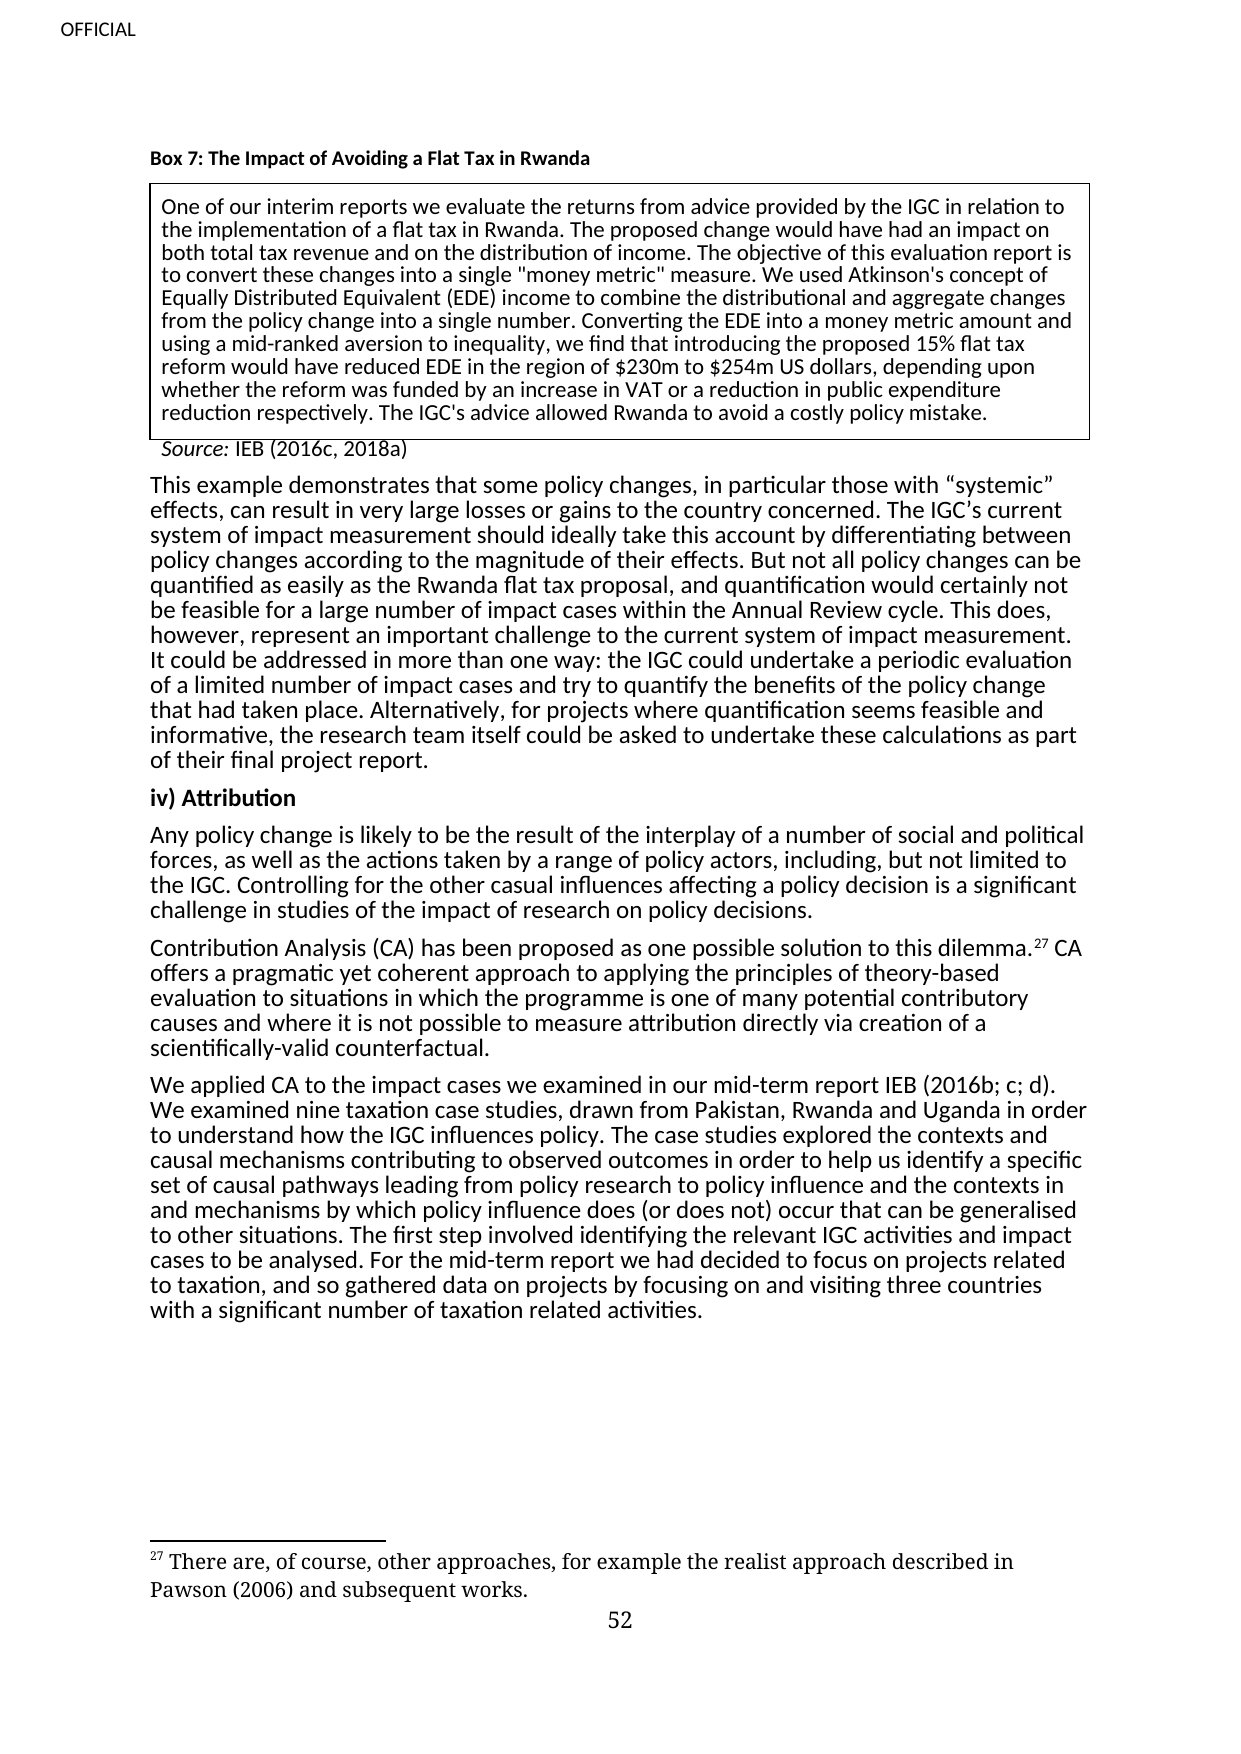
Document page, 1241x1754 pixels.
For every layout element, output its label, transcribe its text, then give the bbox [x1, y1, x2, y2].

text Any policy change is likely to be the result of the interplay of a number of social and political forces, as well as the actions taken by a range of policy actors, including, but not limited to the IGC. Controlling for the other casual influences affecting a policy decision is a significant challenge in studies of the impact of research on policy decisions. [150, 825, 1090, 925]
text iv) Attribution [150, 787, 1090, 812]
text Box 7: The Impact of Avoiding a Flat Tax in Rwanda [150, 150, 1090, 171]
text We applied CA to the impact cases we examined in our mid-term report IEB (2016b; c; d). We examined nine taxation case studies, drawn from Pakistan, Rwanda and Uganda in order to understand how the IGC influences policy. The case studies explored the contexts and causal mechanisms contributing to observed outcomes in order to help us identify a specific set of causal pathways leading from policy research to policy influence and the contexts in and mechanisms by which policy influence does (or does not) occur that can be generalised to other situations. The first step involved identifying the relevant IGC activities and impact cases to be analysed. For the mid-term report we had decided to focus on projects related to taxation, and so gathered data on projects by focusing on and visiting three countries with a significant number of taxation related activities. [150, 1075, 1090, 1325]
table_cell Source: IEB (2016c, 2018a) [150, 440, 1089, 475]
table_header One of our interim reports we evaluate the returns from advice provided by the IGC in relation to the implementation of a flat tax in Rwanda. The proposed change would have had an impact on both total tax revenue and on the distribution of income. The objective of this evaluation report is to convert these changes into a single "money metric" measure. We used Atkinson's concept of Equally Distributed Equivalent (EDE) income to combine the distributional and aggregate changes from the policy change into a single number. Converting the EDE into a money metric amount and using a mid-ranked aversion to inequality, we find that introducing the proposed 15% flat tax reform would have reduced EDE in the region of $230m to $254m US dollars, depending upon whether the reform was funded by an increase in VAT or a reduction in public expenditure reduction respectively. The IGC's advice allowed Rwanda to avoid a costly policy mistake. [151, 184, 1089, 438]
text Contribution Analysis (CA) has been proposed as one possible solution to this dilemma. CA offers a pragmatic yet coherent approach to applying the principles of theory-based evaluation to situations in which the programme is one of many potential contributory causes and where it is not possible to measure attribution directly via creation of a scientifically-valid counterfactual. [150, 937, 1090, 1062]
text This example demonstrates that some policy changes, in particular those with “systemic” effects, can result in very large losses or gains to the country concerned. The IGC’s current system of impact measurement should ideally take this account by differentiating between policy changes according to the magnitude of their effects. But not all policy changes can be quantified as easily as the Rwanda flat tax proposal, and quantification would certainly not be feasible for a large number of impact cases within the Annual Review cycle. This does, however, represent an important challenge to the current system of impact measurement. It could be addressed in more than one way: the IGC could undertake a periodic evaluation of a limited number of impact cases and try to quantify the benefits of the policy change that had taken place. Alternatively, for projects where quantification seems feasible and informative, the research team itself could be asked to undertake these calculations as part of their final project report. [150, 475, 1090, 775]
text There are, of course, other approaches, for example the realist approach described in Pawson (2006) and subsequent works. [150, 1547, 1090, 1604]
